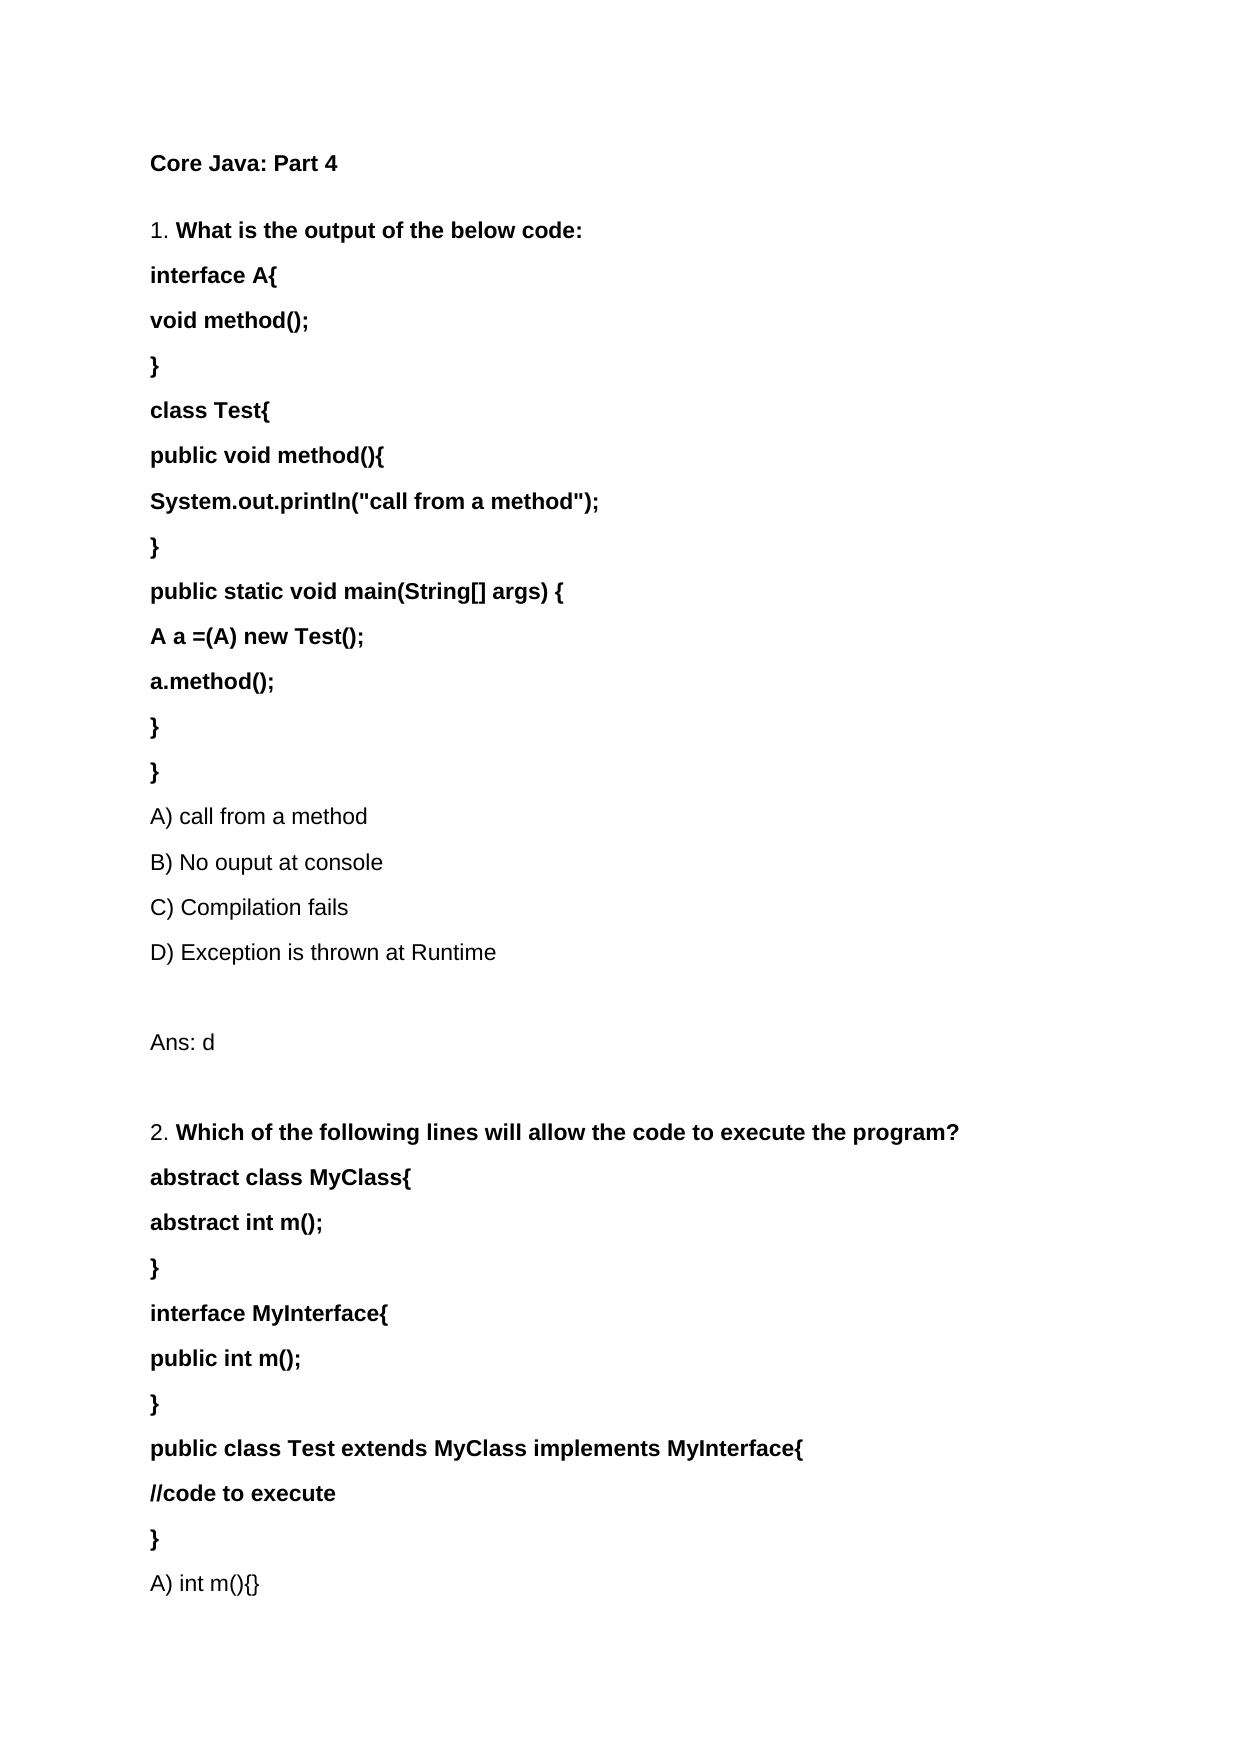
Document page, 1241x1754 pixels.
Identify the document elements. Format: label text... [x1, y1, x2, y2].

text A) int m(){} [150, 1570, 1090, 1596]
text abstract class MyClass{ [150, 1164, 1090, 1191]
text } [150, 713, 1090, 739]
text public int m(); [150, 1344, 1090, 1371]
text D) Exception is thrown at Runtime [150, 939, 1090, 965]
text } [150, 1254, 1090, 1281]
text interface MyInterface{ [150, 1299, 1090, 1326]
text C) Compilation fails [150, 893, 1090, 920]
text abstract int m(); [150, 1209, 1090, 1236]
text } [150, 1525, 1090, 1551]
text } [150, 352, 1090, 379]
text A) call from a method [150, 803, 1090, 830]
text } [150, 1390, 1090, 1416]
text Ans: d [150, 1029, 1090, 1055]
text 2. Which of the following lines will allow the code to execute the program? [150, 1119, 1090, 1145]
text class Test{ [150, 397, 1090, 424]
text } [150, 533, 1090, 559]
text public static void main(String[] args) { [150, 578, 1090, 604]
text //code to execute [150, 1480, 1090, 1506]
text public void method(){ [150, 442, 1090, 469]
text interface A{ [150, 262, 1090, 288]
text System.out.println("call from a method"); [150, 488, 1090, 514]
text a.method(); [150, 668, 1090, 694]
text Core Java: Part 4 [150, 150, 1090, 176]
text 1. What is the output of the below code: [150, 217, 1090, 243]
text A a =(A) new Test(); [150, 623, 1090, 649]
text } [150, 758, 1090, 784]
text void method(); [150, 307, 1090, 333]
text public class Test extends MyClass implements MyInterface{ [150, 1435, 1090, 1461]
text B) No ouput at console [150, 848, 1090, 875]
